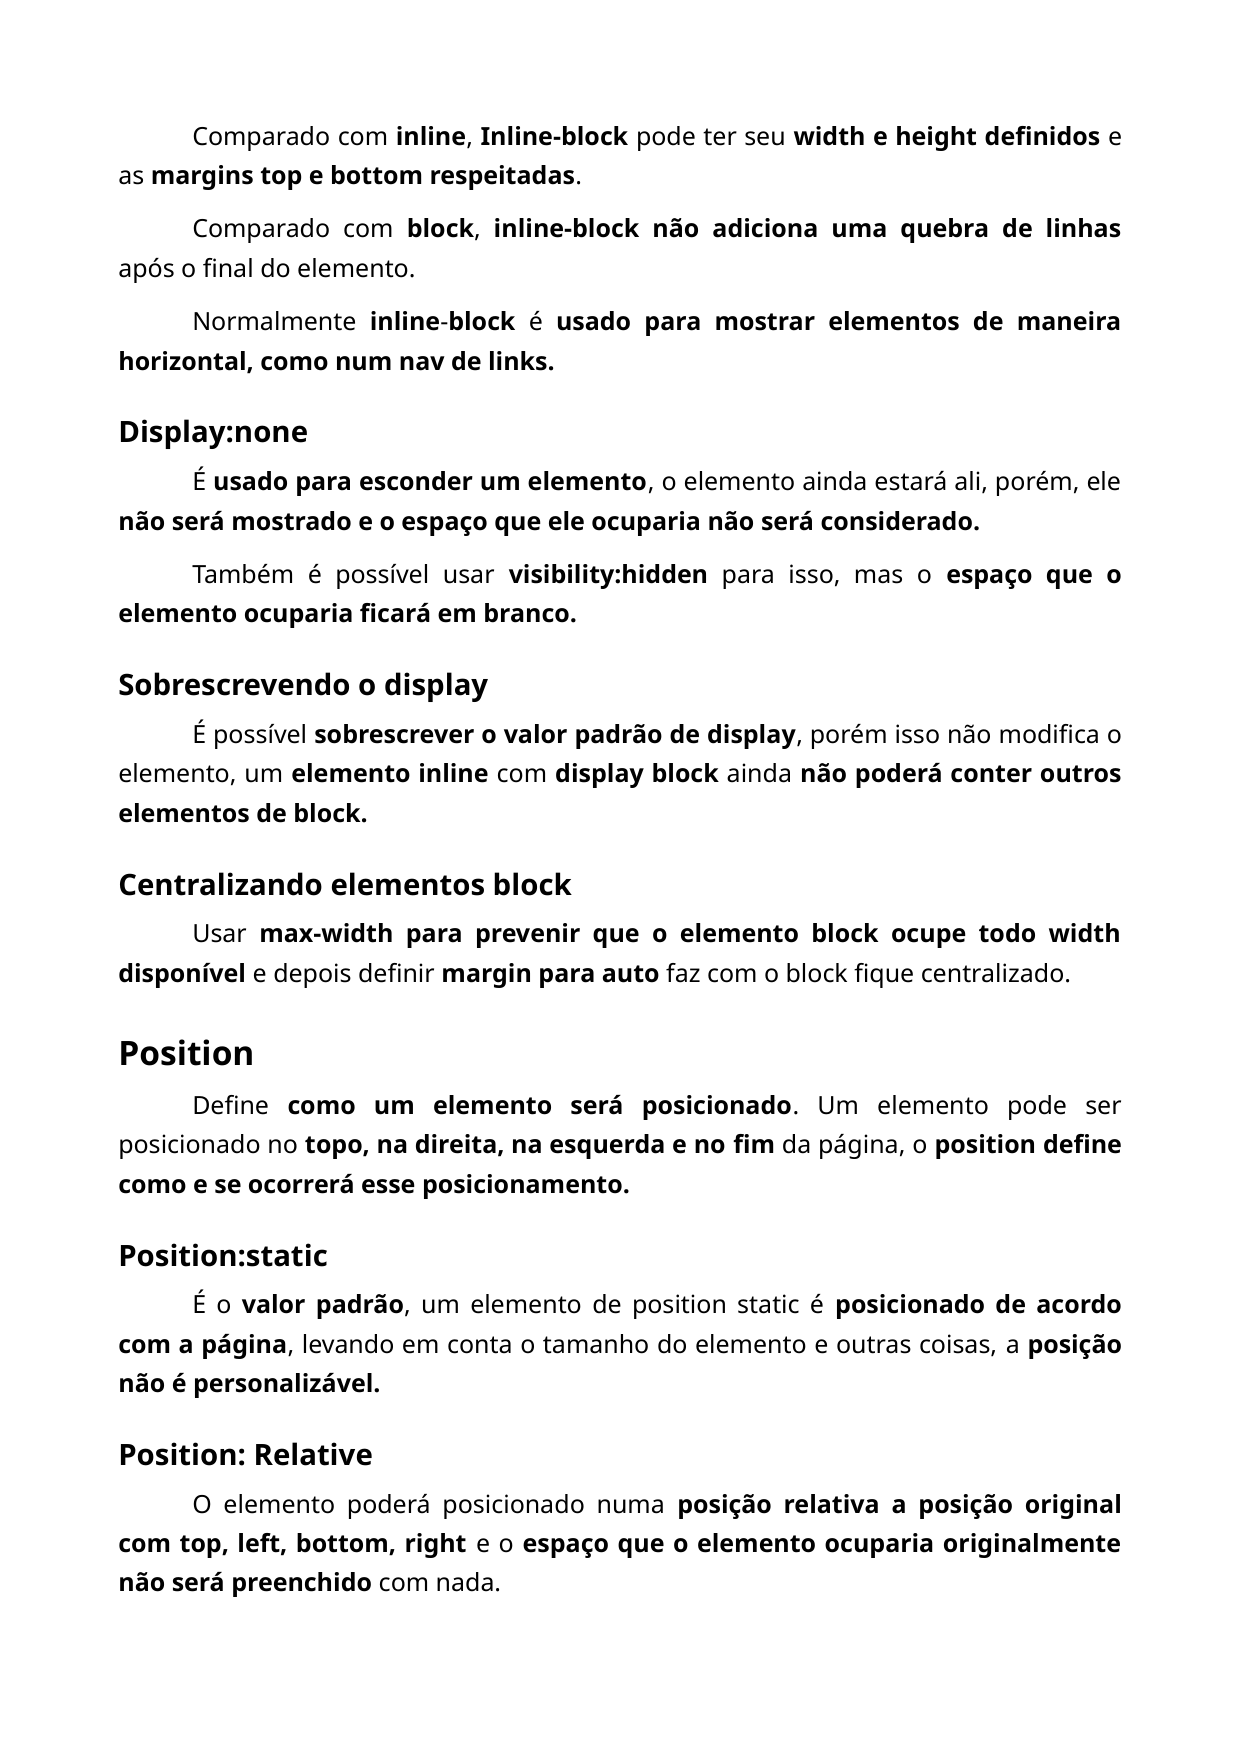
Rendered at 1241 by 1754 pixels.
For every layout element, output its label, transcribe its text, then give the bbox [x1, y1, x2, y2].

text Comparado com block, inline-block não adiciona uma quebra de linhas após o final do elemento. [118, 211, 1122, 284]
text É usado para esconder um elemento, o elemento ainda estará ali, porém, ele não será mostrado e o espaço que ele ocuparia não será considerado. [118, 464, 1122, 537]
text Define como um elemento será posicionado. Um elemento pode ser posicionado no topo, na direita, na esquerda e no fim da página, o position define como e se ocorrerá esse posicionamento. [118, 1088, 1122, 1200]
text Também é possível usar visibility:hidden para isso, mas o espaço que o elemento ocuparia ficará em branco. [118, 557, 1122, 630]
text Comparado com inline, Inline-block pode ter seu width e height definidos e as margins top e bottom respeitadas. [118, 118, 1122, 191]
subtitle Sobrescrevendo o display [118, 664, 1122, 704]
text É possível sobrescrever o valor padrão de display, porém isso não modifica o elemento, um elemento inline com display block ainda não poderá conter outros elementos de block. [118, 717, 1122, 829]
text Usar max-width para prevenir que o elemento block ocupe todo width disponível e depois definir margin para auto faz com o block fique centralizado. [118, 916, 1122, 989]
text Normalmente inline-block é usado para mostrar elementos de maneira horizontal, como num nav de links. [118, 304, 1122, 377]
subtitle Display:none [118, 411, 1122, 451]
subtitle Position [118, 1030, 1122, 1076]
text O elemento poderá posicionado numa posição relativa a posição original com top, left, bottom, right e o espaço que o elemento ocuparia originalmente não será preenchido com nada. [118, 1486, 1122, 1599]
text É o valor padrão, um elemento de position static é posicionado de acordo com a página, levando em conta o tamanho do elemento e outras coisas, a posição não é personalizável. [118, 1287, 1122, 1399]
subtitle Centralizando elementos block [118, 863, 1122, 903]
subtitle Position: Relative [118, 1434, 1122, 1474]
subtitle Position:static [118, 1235, 1122, 1275]
